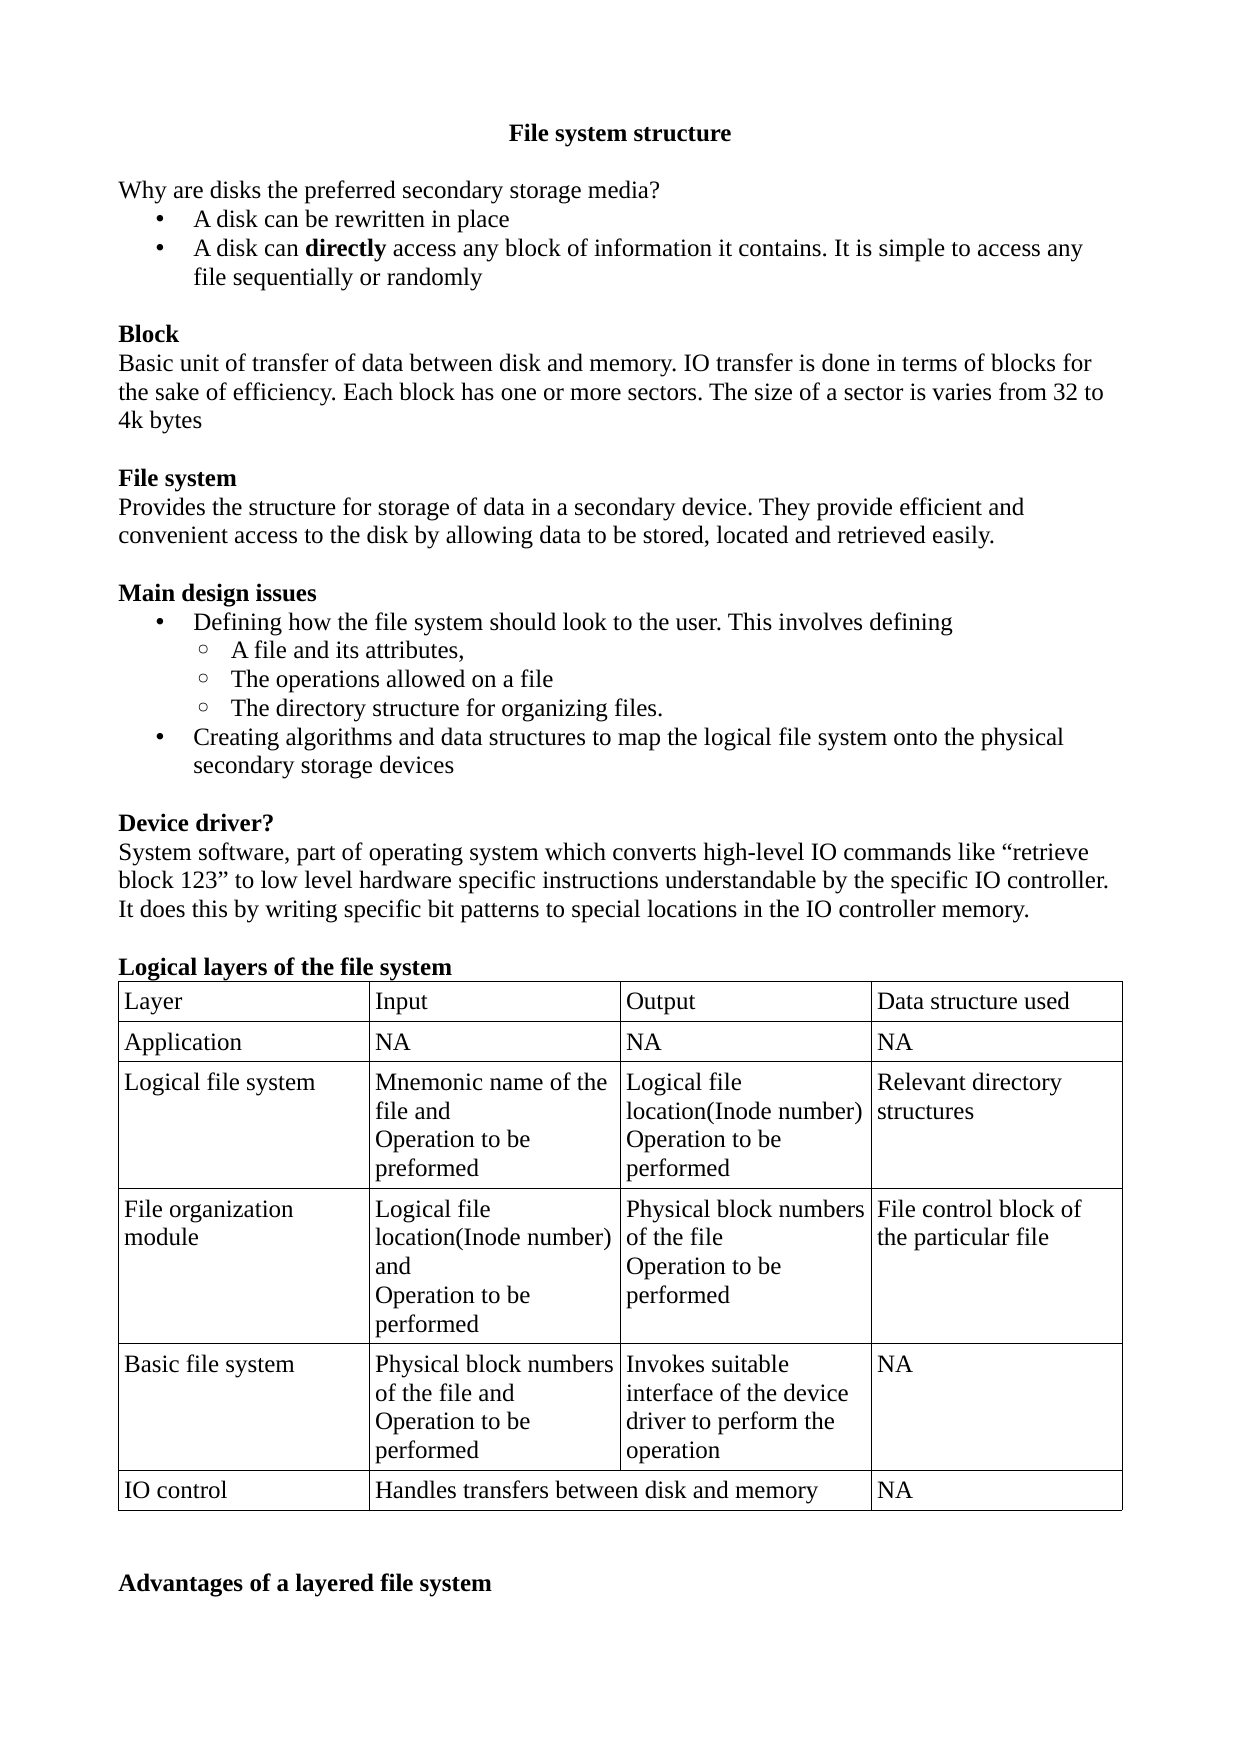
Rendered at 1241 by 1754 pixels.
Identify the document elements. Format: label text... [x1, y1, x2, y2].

list A disk can directly access any block of information it contains. It is simple to access any file sequentially or randomly [156, 233, 1122, 291]
table_cell Relevant directory structures [872, 1062, 1122, 1188]
text Main design issues [118, 578, 1122, 607]
table_cell Physical block numbers of the file Operation to be performed [621, 1189, 871, 1343]
text Basic unit of transfer of data between disk and memory. IO transfer is done in terms of blocks for the sake of efficiency. Each block has one or more sectors. The size of a sector is varies from 32 to 4k bytes [118, 348, 1122, 434]
text Device driver? [118, 808, 1122, 837]
table_cell File control block of the particular file [872, 1189, 1122, 1343]
table_cell Mnemonic name of the file and Operation to be preformed [370, 1062, 620, 1188]
table_cell Invokes suitable interface of the device driver to perform the operation [621, 1344, 871, 1470]
table_cell IO control [119, 1471, 369, 1510]
table_cell NA [872, 1022, 1122, 1061]
table_cell NA [872, 1344, 1122, 1470]
table_cell Application [119, 1022, 369, 1061]
list A disk can be rewritten in place [156, 204, 1122, 233]
table_cell File organization module [119, 1189, 369, 1343]
text Advantages of a layered file system [118, 1568, 1122, 1596]
table_cell NA [370, 1022, 620, 1061]
list The operations allowed on a file [193, 664, 1122, 693]
table_cell Logical file system [119, 1062, 369, 1188]
list Defining how the file system should look to the user. This involves defining [156, 607, 1122, 636]
table_cell NA [872, 1471, 1122, 1510]
table_header Data structure used [872, 982, 1122, 1021]
table_cell Physical block numbers of the file and Operation to be performed [370, 1344, 620, 1470]
text File system [118, 463, 1122, 492]
table_header Layer [119, 982, 369, 1021]
table_cell Logical file location(Inode number) and Operation to be performed [370, 1189, 620, 1343]
table_header Input [370, 982, 620, 1021]
table_cell NA [621, 1022, 871, 1061]
text File system structure [118, 118, 1122, 147]
list The directory structure for organizing files. [193, 693, 1122, 722]
text Logical layers of the file system [118, 952, 1122, 981]
table_cell Handles transfers between disk and memory [370, 1471, 871, 1510]
text Block [118, 319, 1122, 348]
list A file and its attributes, [193, 636, 1122, 664]
text Why are disks the preferred secondary storage media? [118, 176, 1122, 204]
table_cell Basic file system [119, 1344, 369, 1470]
list Creating algorithms and data structures to map the logical file system onto the physical secondary storage devices [156, 722, 1122, 779]
table_cell Logical file location(Inode number) Operation to be performed [621, 1062, 871, 1188]
text Provides the structure for storage of data in a secondary device. They provide efficient and convenient access to the disk by allowing data to be stored, located and retrieved easily. [118, 492, 1122, 549]
text System software, part of operating system which converts high-level IO commands like “retrieve block 123” to low level hardware specific instructions understandable by the specific IO controller. It does this by writing specific bit patterns to special locations in the IO controller memory. [118, 837, 1122, 923]
table_header Output [621, 982, 871, 1021]
